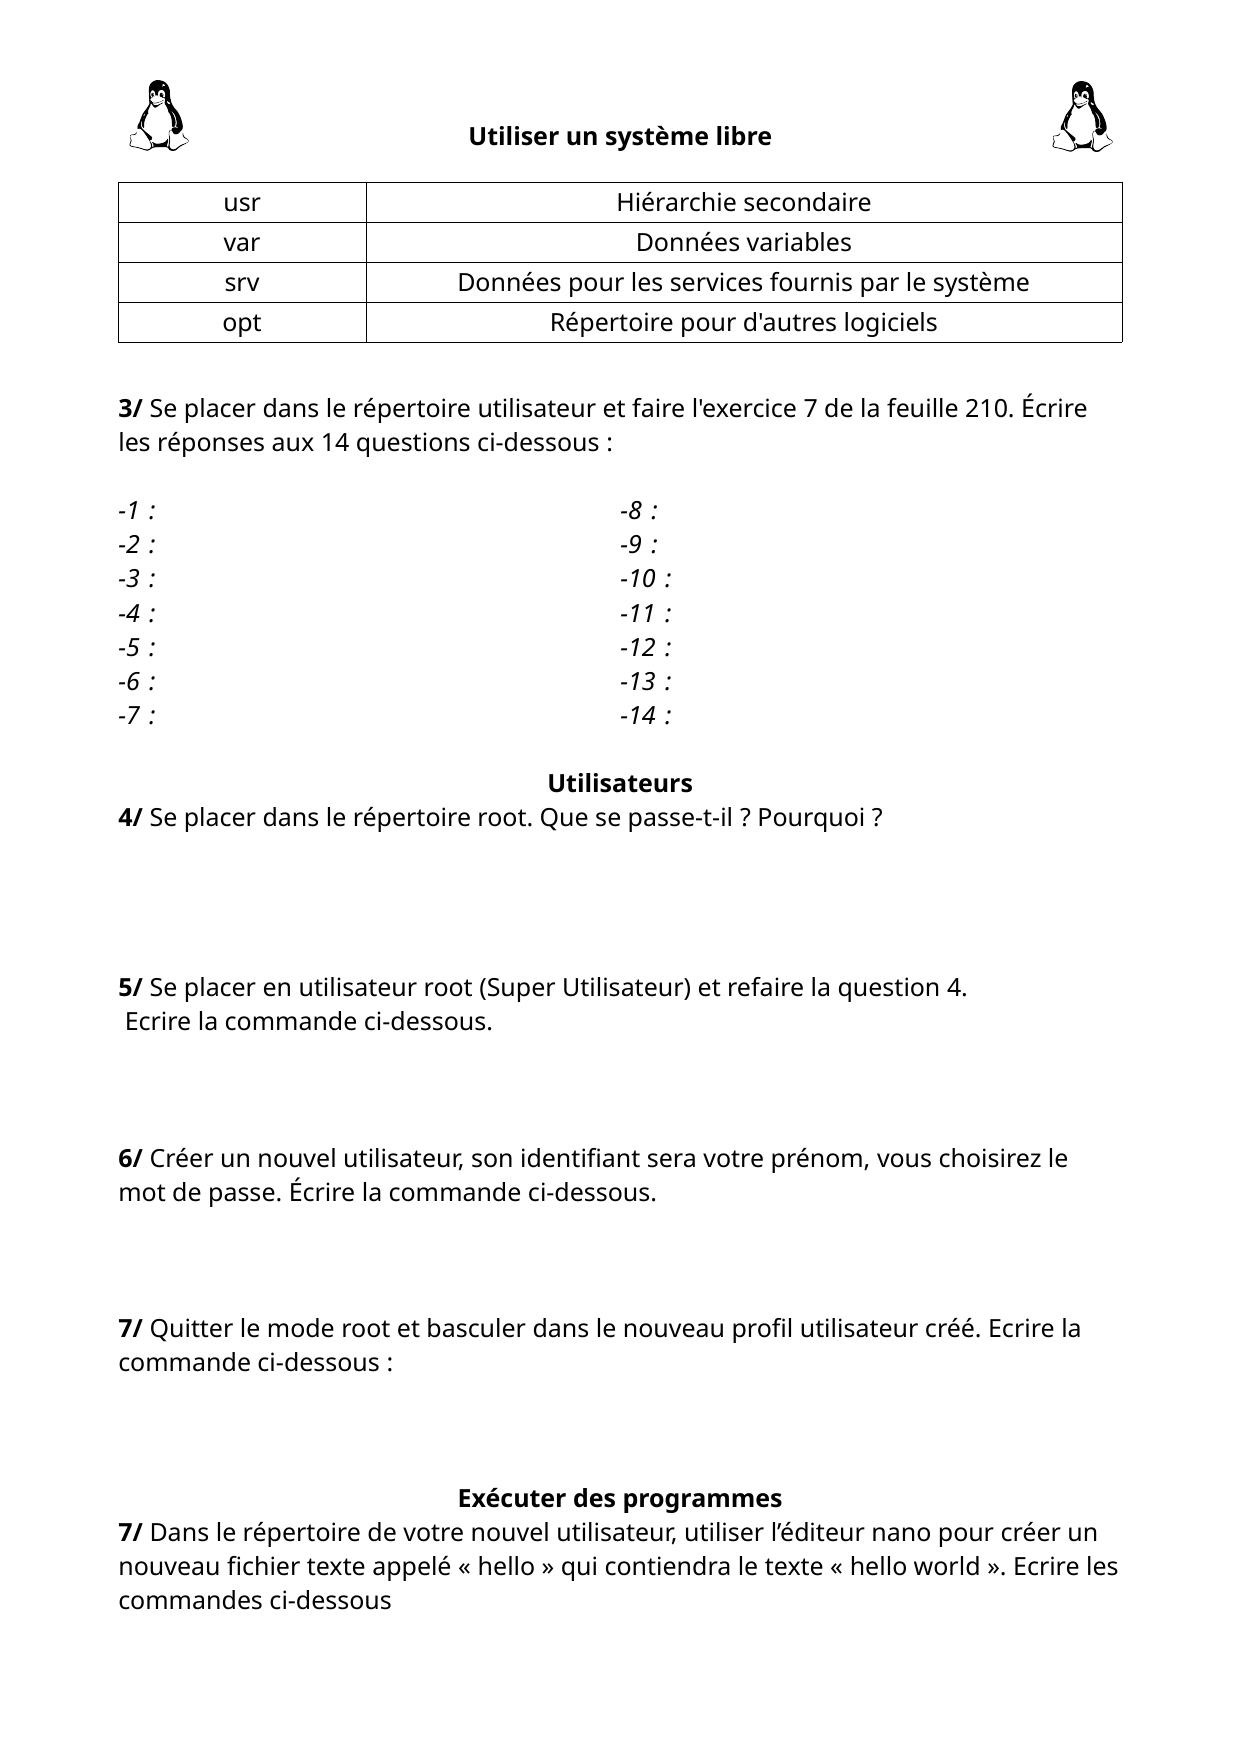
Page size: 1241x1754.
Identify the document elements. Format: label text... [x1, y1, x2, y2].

text 4/ Se placer dans le répertoire root. Que se passe-t-il ? Pourquoi ? [118, 799, 1122, 834]
text 3/ Se placer dans le répertoire utilisateur et faire l'exercice 7 de la feuille 210. Écrire les réponses aux 14 questions ci-dessous : [118, 391, 1122, 459]
text -5 : [118, 629, 620, 663]
text -4 : [118, 595, 620, 629]
text -13 : [620, 663, 1122, 697]
text -11 : [620, 595, 1122, 629]
text -1 : [118, 493, 620, 527]
text -12 : [620, 629, 1122, 663]
text 6/ Créer un nouvel utilisateur, son identifiant sera votre prénom, vous choisirez le mot de passe. Écrire la commande ci-dessous. [118, 1140, 1122, 1208]
text 5/ Se placer en utilisateur root (Super Utilisateur) et refaire la question 4. [118, 970, 1122, 1004]
picture [1047, 81, 1118, 152]
text -2 : [118, 527, 620, 561]
table_cell Données variables [367, 223, 1122, 262]
text -10 : [620, 561, 1122, 595]
text -9 : [620, 527, 1122, 561]
text -3 : [118, 561, 620, 595]
text Ecrire la commande ci-dessous. [118, 1004, 1122, 1038]
text Exécuter des programmes [118, 1481, 1122, 1515]
text -7 : [118, 697, 620, 731]
text Utilisateurs [118, 766, 1122, 799]
table_cell Données pour les services fournis par le système [367, 263, 1122, 302]
table_cell Répertoire pour d'autres logiciels [367, 303, 1122, 342]
table_cell usr [119, 183, 366, 222]
table_cell srv [119, 263, 366, 302]
picture [124, 80, 194, 151]
table_cell var [119, 223, 366, 262]
text -8 : [620, 493, 1122, 527]
text -6 : [118, 663, 620, 697]
table_cell opt [119, 303, 366, 342]
text 7/ Dans le répertoire de votre nouvel utilisateur, utiliser l’éditeur nano pour créer un nouveau fichier texte appelé « hello » qui contiendra le texte « hello world ». Ecrire les commandes ci-dessous [118, 1515, 1122, 1617]
table_cell Hiérarchie secondaire [367, 183, 1122, 222]
text -14 : [620, 697, 1122, 731]
text 7/ Quitter le mode root et basculer dans le nouveau profil utilisateur créé. Ecrire la commande ci-dessous : [118, 1311, 1122, 1379]
